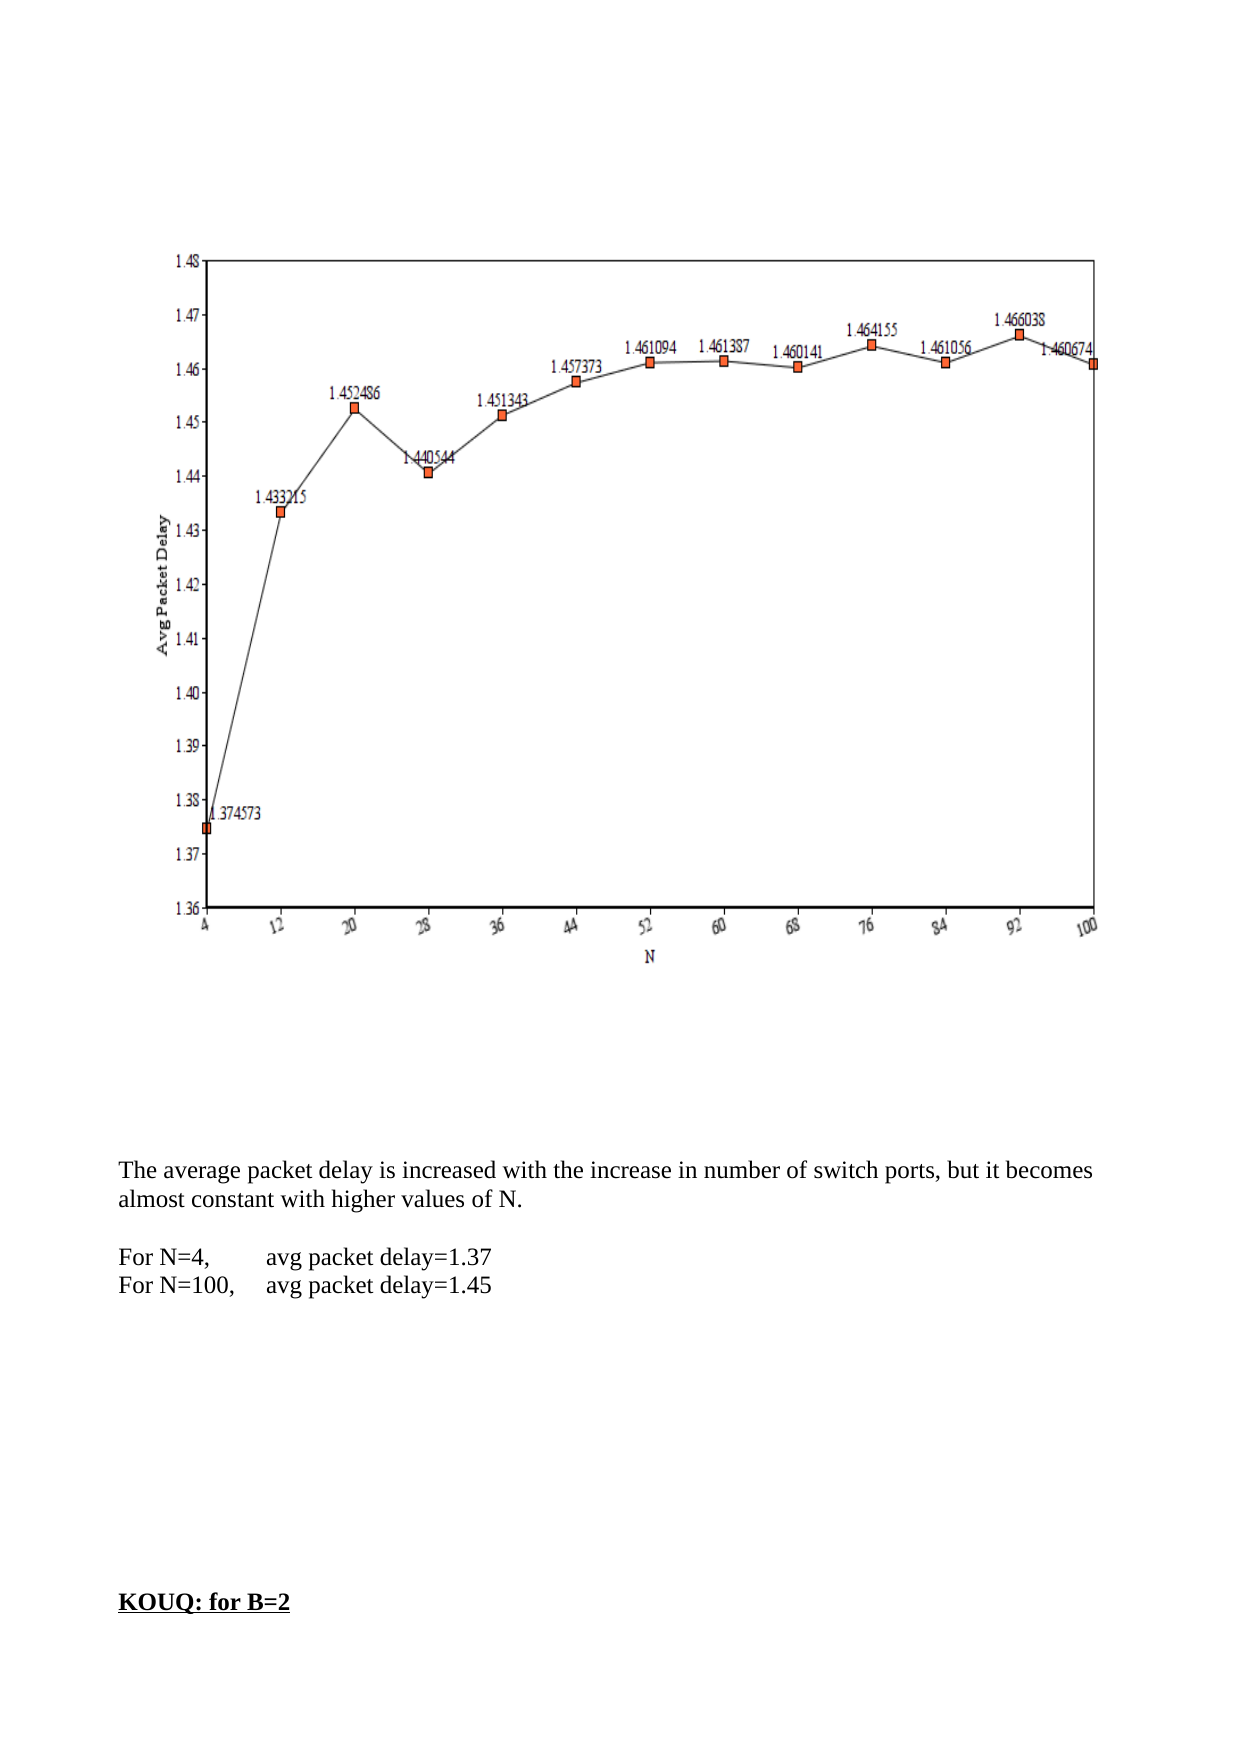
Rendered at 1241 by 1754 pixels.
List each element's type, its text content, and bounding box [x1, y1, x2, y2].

picture [118, 146, 1123, 1098]
text The average packet delay is increased with the increase in number of switch ports, but it becomes almost constant with higher values of N. [118, 1155, 1122, 1213]
text KOUQ: for B=2 [118, 1587, 1122, 1615]
text For N=4, avg packet delay=1.37 [118, 1242, 1122, 1270]
text For N=100, avg packet delay=1.45 [118, 1270, 1122, 1299]
